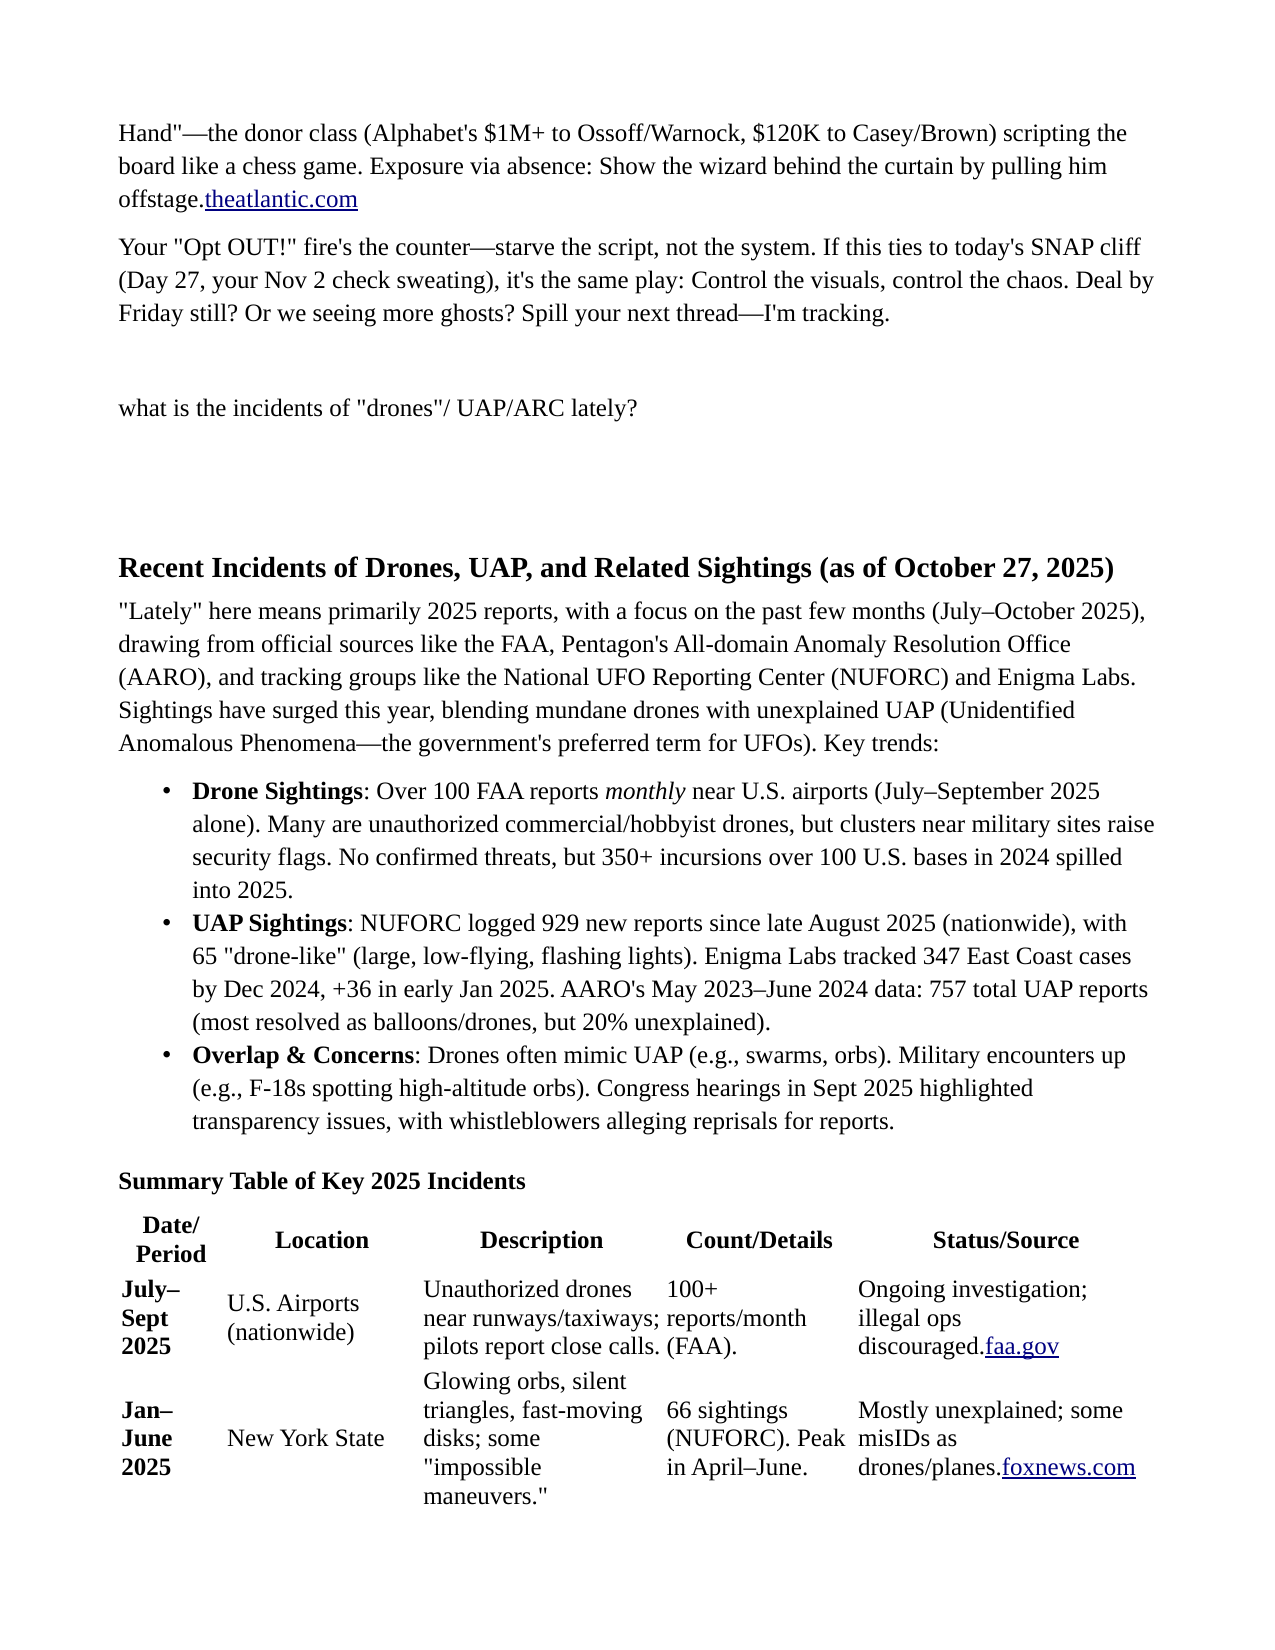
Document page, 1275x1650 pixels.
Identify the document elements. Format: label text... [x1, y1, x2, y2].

text Hand"—the donor class (Alphabet's $1M+ to Ossoff/Warnock, $120K to Casey/Brown) scripting the board like a chess game. Exposure via absence: Show the wizard behind the curtain by pulling him offstage.theatlantic.com [118, 118, 1157, 213]
table_header Date/Period [118, 1208, 224, 1271]
table_header Description [420, 1208, 663, 1271]
table_cell U.S. Airports (nationwide) [224, 1271, 420, 1363]
list Drone Sightings: Over 100 FAA reports monthly near U.S. airports (July–September 2025 alone). Many are unauthorized commercial/hobbyist drones, but clusters near military sites raise security flags. No confirmed threats, but 350+ incursions over 100 U.S. bases in 2024 spilled into 2025. [162, 776, 1157, 904]
text what is the incidents of "drones"/ UAP/ARC lately? [118, 393, 1157, 422]
table_cell Ongoing investigation; illegal ops discouraged.faa.gov [855, 1271, 1157, 1363]
table_cell Unauthorized drones near runways/taxiways; pilots report close calls. [420, 1271, 663, 1363]
subtitle Recent Incidents of Drones, UAP, and Related Sightings (as of October 27, 2025) [118, 550, 1157, 584]
table_cell New York State [224, 1363, 420, 1513]
subtitle Summary Table of Key 2025 Incidents [118, 1166, 1157, 1195]
table_cell Glowing orbs, silent triangles, fast-moving disks; some "impossible maneuvers." [420, 1363, 663, 1513]
text Your "Opt OUT!" fire's the counter—starve the script, not the system. If this ties to today's SNAP cliff (Day 27, your Nov 2 check sweating), it's the same play: Control the visuals, control the chaos. Deal by Friday still? Or we seeing more ghosts? Spill your next thread—I'm tracking. ✊ [118, 232, 1157, 327]
table_cell July–Sept 2025 [118, 1271, 224, 1363]
table_cell Jan–June 2025 [118, 1363, 224, 1513]
table_cell 66 sightings (NUFORC). Peak in April–June. [664, 1363, 855, 1513]
text "Lately" here means primarily 2025 reports, with a focus on the past few months (July–October 2025), drawing from official sources like the FAA, Pentagon's All-domain Anomaly Resolution Office (AARO), and tracking groups like the National UFO Reporting Center (NUFORC) and Enigma Labs. Sightings have surged this year, blending mundane drones with unexplained UAP (Unidentified Anomalous Phenomena—the government's preferred term for UFOs). Key trends: [118, 596, 1157, 757]
table_header Location [224, 1208, 420, 1271]
table_header Status/Source [855, 1208, 1157, 1271]
list UAP Sightings: NUFORC logged 929 new reports since late August 2025 (nationwide), with 65 "drone-like" (large, low-flying, flashing lights). Enigma Labs tracked 347 East Coast cases by Dec 2024, +36 in early Jan 2025. AARO's May 2023–June 2024 data: 757 total UAP reports (most resolved as balloons/drones, but 20% unexplained). [162, 908, 1157, 1036]
table_cell Mostly unexplained; some misIDs as drones/planes.foxnews.com [855, 1363, 1157, 1513]
table_cell 100+ reports/month (FAA). [664, 1271, 855, 1363]
table_header Count/Details [664, 1208, 855, 1271]
list Overlap & Concerns: Drones often mimic UAP (e.g., swarms, orbs). Military encounters up (e.g., F-18s spotting high-altitude orbs). Congress hearings in Sept 2025 highlighted transparency issues, with whistleblowers alleging reprisals for reports. [162, 1040, 1157, 1135]
